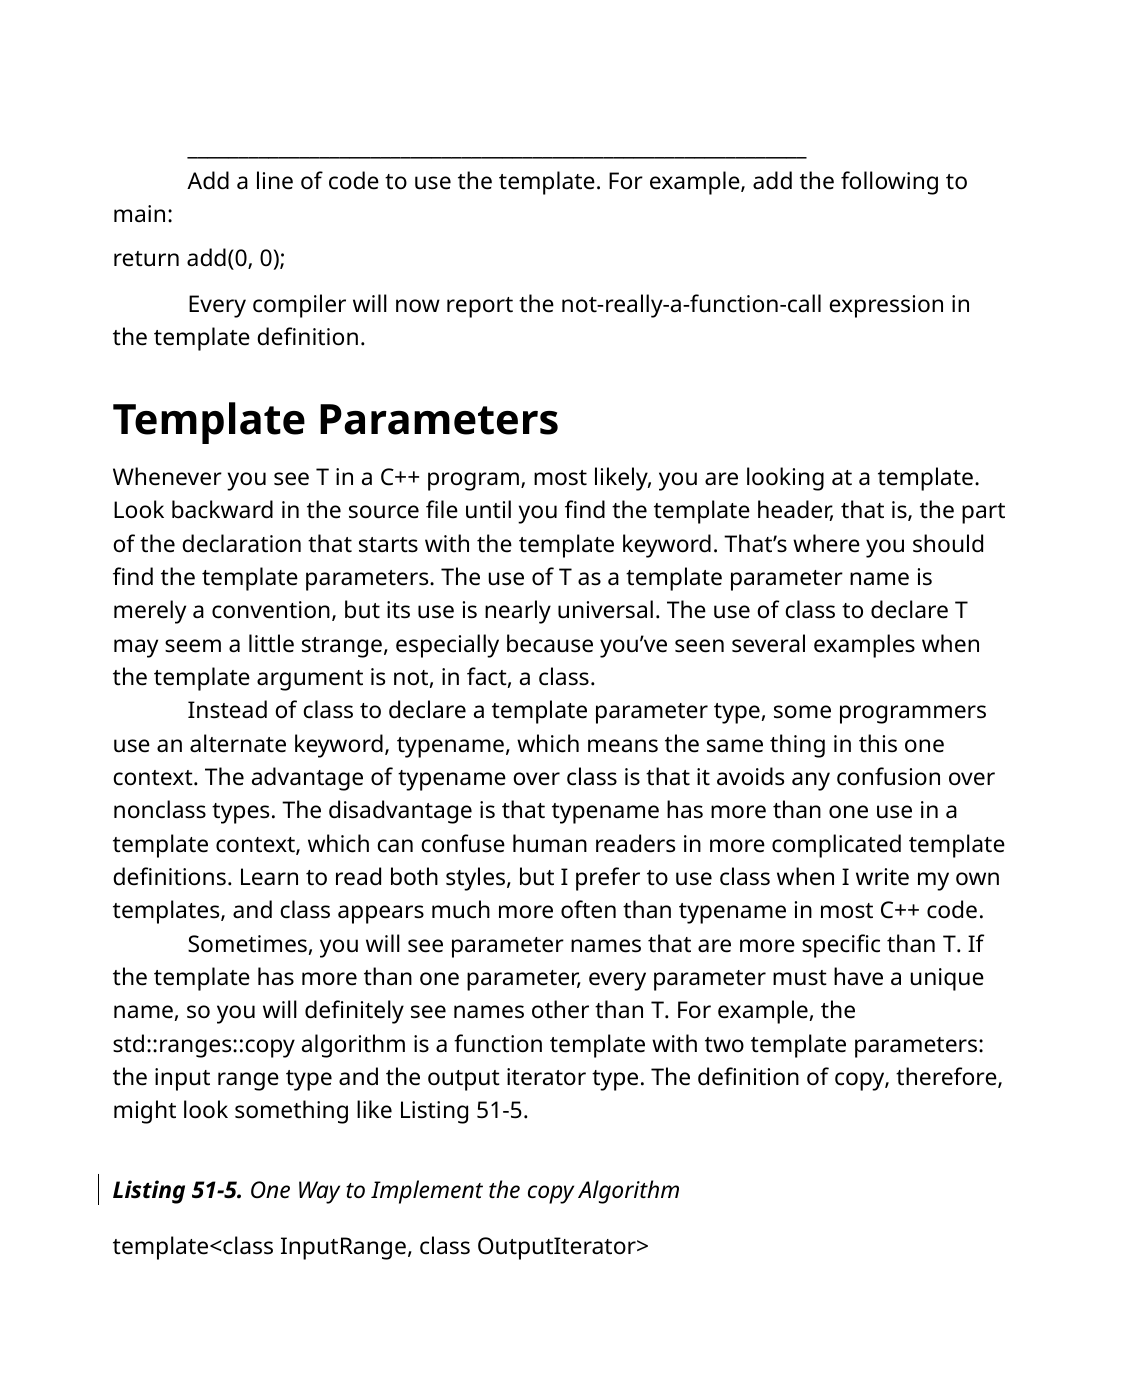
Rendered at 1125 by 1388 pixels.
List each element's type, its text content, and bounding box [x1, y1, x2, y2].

text Instead of class to declare a template parameter type, some programmers use an alternate keyword, typename, which means the same thing in this one context. The advantage of typename over class is that it avoids any confusion over nonclass types. The disadvantage is that typename has more than one use in a template context, which can confuse human readers in more complicated template definitions. Learn to read both styles, but I prefer to use class when I write my own templates, and class appears much more often than typename in most C++ code. [112, 692, 1012, 926]
text Listing 51-5. One Way to Implement the copy Algorithm [112, 1173, 1012, 1205]
text Every compiler will now report the not-really-a-function-call expression in the template definition. [112, 286, 1012, 352]
text _____________________________________________________________ [112, 129, 1012, 163]
subtitle Template Parameters [112, 390, 1012, 446]
text Sometimes, you will see parameter names that are more specific than T. If the template has more than one parameter, every parameter must have a unique name, so you will definitely see names other than T. For example, the std::ranges::copy algorithm is a function template with two template parameters: the input range type and the output iterator type. The definition of copy, therefore, might look something like Listing 51-5. [112, 926, 1012, 1126]
text template<class InputRange, class OutputIterator> [112, 1230, 1012, 1262]
text Whenever you see T in a C++ program, most likely, you are looking at a template. Look backward in the source file until you find the template header, that is, the part of the declaration that starts with the template keyword. That’s where you should find the template parameters. The use of T as a template parameter name is merely a convention, but its use is nearly universal. The use of class to declare T may seem a little strange, especially because you’ve seen several examples when the template argument is not, in fact, a class. [112, 459, 1012, 692]
text Add a line of code to use the template. For example, add the following to main: [112, 163, 1012, 229]
text return add(0, 0); [112, 242, 1012, 273]
